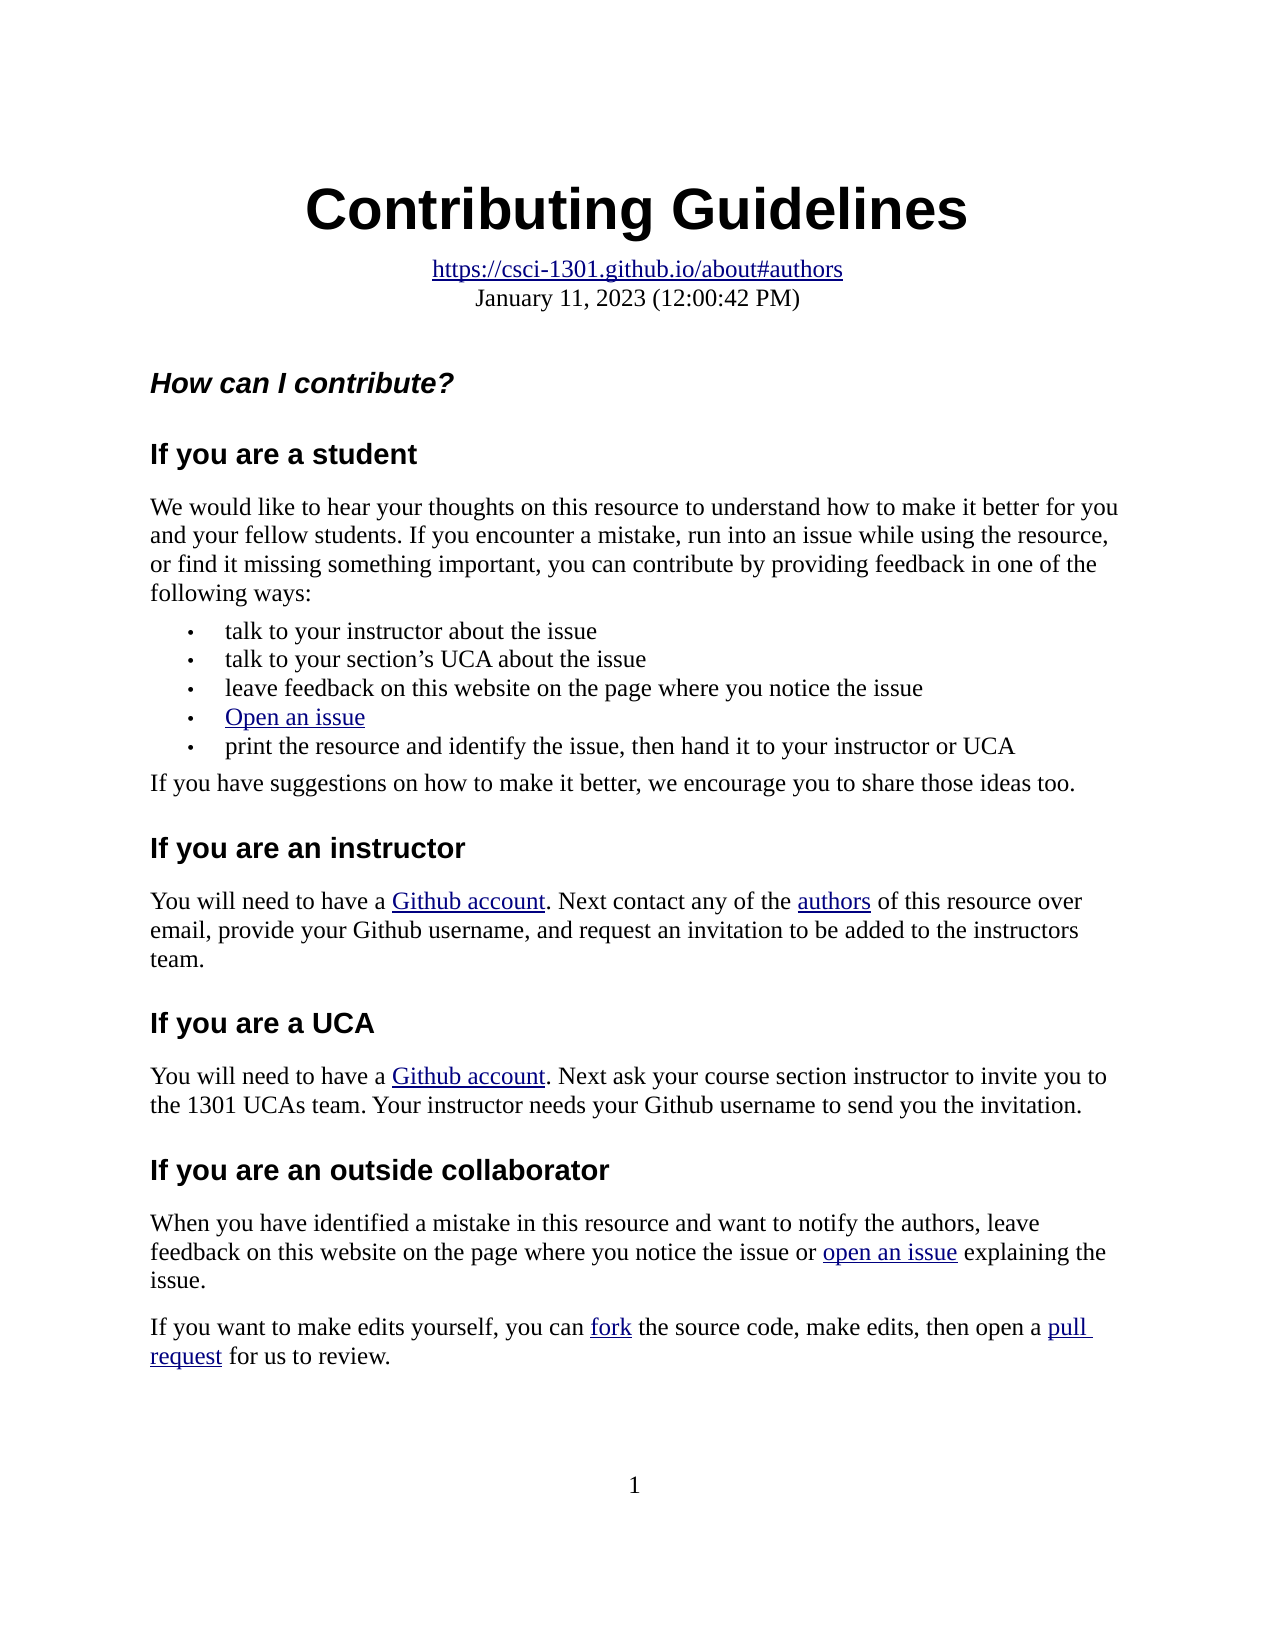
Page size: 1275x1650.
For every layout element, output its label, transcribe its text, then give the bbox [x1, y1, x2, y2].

text You will need to have a Github account. Next ask your course section instructor to invite you to the 1301 UCAs team. Your instructor needs your Github username to send you the invitation. [150, 1061, 1125, 1119]
text https://csci-1301.github.io/about#authors [150, 254, 1125, 283]
text We would like to hear your thoughts on this resource to understand how to make it better for you and your fellow students. If you encounter a mistake, run into an issue while using the resource, or find it missing something important, you can contribute by providing feedback in one of the following ways: [150, 492, 1125, 607]
subtitle How can I contribute? [150, 366, 1125, 399]
text If you want to make edits yourself, you can fork the source code, make edits, then open a pull request for us to review. [150, 1312, 1125, 1369]
text If you have suggestions on how to make it better, we encourage you to share those ideas too. [150, 768, 1125, 797]
list print the resource and identify the issue, then hand it to your instructor or UCA [187, 731, 1125, 759]
list talk to your section’s UCA about the issue [187, 644, 1125, 673]
subtitle If you are an outside collaborator [150, 1153, 1125, 1186]
subtitle If you are an instructor [150, 831, 1125, 865]
subtitle If you are a student [150, 437, 1125, 470]
list talk to your instructor about the issue [187, 616, 1125, 644]
title Contributing Guidelines [150, 175, 1125, 242]
text You will need to have a Github account. Next contact any of the authors of this resource over email, provide your Github username, and request an invitation to be added to the instructors team. [150, 886, 1125, 972]
list leave feedback on this website on the page where you notice the issue [187, 673, 1125, 702]
text January 11, 2023 (12:00:42 PM) [150, 283, 1125, 312]
text When you have identified a mistake in this resource and want to notify the authors, leave feedback on this website on the page where you notice the issue or open an issue explaining the issue. [150, 1208, 1125, 1294]
list Open an issue [187, 702, 1125, 731]
subtitle If you are a UCA [150, 1006, 1125, 1040]
